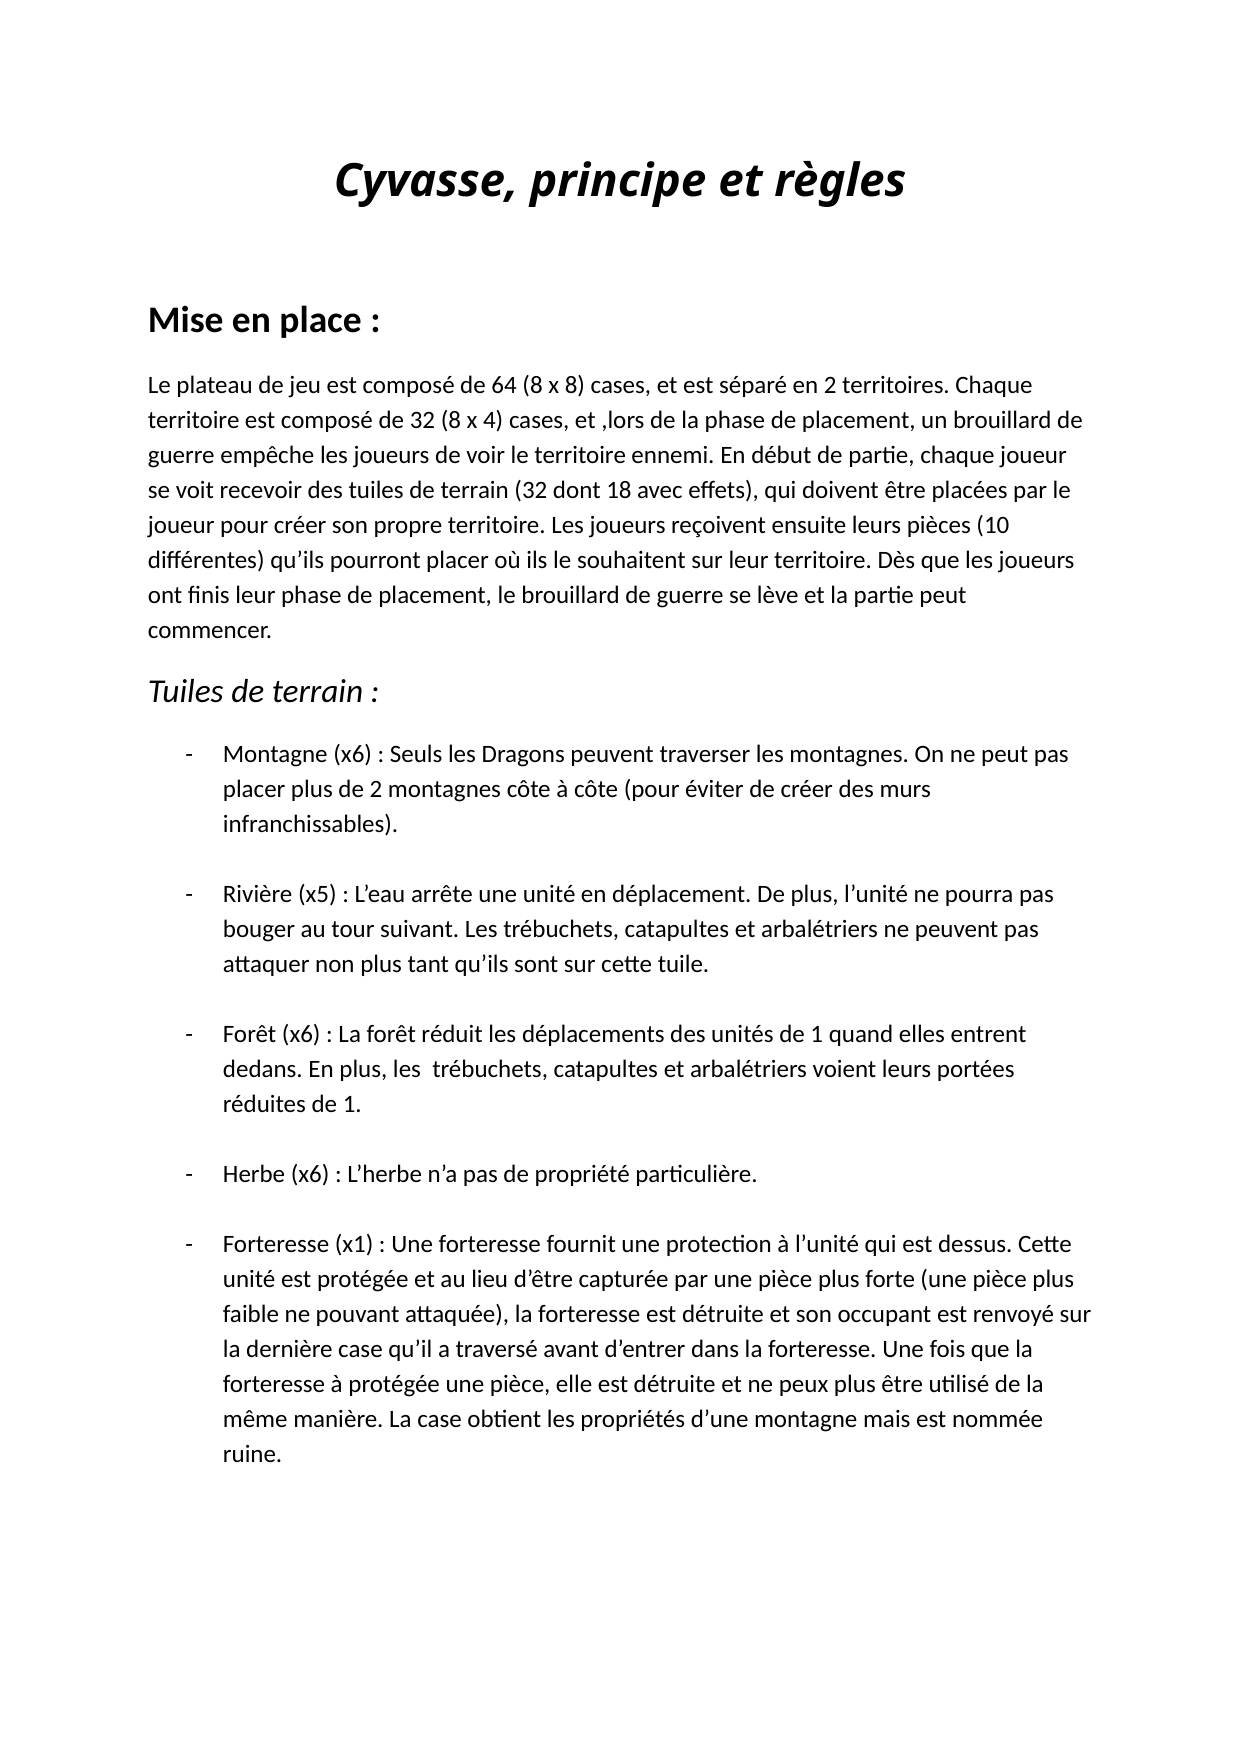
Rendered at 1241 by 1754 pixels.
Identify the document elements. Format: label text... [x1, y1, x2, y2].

list Forêt (x6) : La forêt réduit les déplacements des unités de 1 quand elles entrent dedans. En plus, les trébuchets, catapultes et arbalétriers voient leurs portées réduites de 1. [185, 1018, 1093, 1118]
list Montagne (x6) : Seuls les Dragons peuvent traverser les montagnes. On ne peut pas placer plus de 2 montagnes côte à côte (pour éviter de créer des murs infranchissables). [185, 738, 1093, 838]
text Mise en place : [148, 296, 1093, 342]
list Forteresse (x1) : Une forteresse fournit une protection à l’unité qui est dessus. Cette unité est protégée et au lieu d’être capturée par une pièce plus forte (une pièce plus faible ne pouvant attaquée), la forteresse est détruite et son occupant est renvoyé sur la dernière case qu’il a traversé avant d’entrer dans la forteresse. Une fois que la forteresse à protégée une pièce, elle est détruite et ne peux plus être utilisé de la même manière. La case obtient les propriétés d’une montagne mais est nommée ruine. [185, 1228, 1093, 1468]
list Rivière (x5) : L’eau arrête une unité en déplacement. De plus, l’unité ne pourra pas bouger au tour suivant. Les trébuchets, catapultes et arbalétriers ne peuvent pas attaquer non plus tant qu’ils sont sur cette tuile. [185, 878, 1093, 978]
list Herbe (x6) : L’herbe n’a pas de propriété particulière. [185, 1158, 1093, 1188]
text Tuiles de terrain : [148, 670, 1093, 711]
text Le plateau de jeu est composé de 64 (8 x 8) cases, et est séparé en 2 territoires. Chaque territoire est composé de 32 (8 x 4) cases, et ,lors de la phase de placement, un brouillard de guerre empêche les joueurs de voir le territoire ennemi. En début de partie, chaque joueur se voit recevoir des tuiles de terrain (32 dont 18 avec effets), qui doivent être placées par le joueur pour créer son propre territoire. Les joueurs reçoivent ensuite leurs pièces (10 différentes) qu’ils pourront placer où ils le souhaitent sur leur territoire. Dès que les joueurs ont finis leur phase de placement, le brouillard de guerre se lève et la partie peut commencer. [148, 369, 1093, 645]
text Cyvasse, principe et règles [148, 148, 1093, 210]
